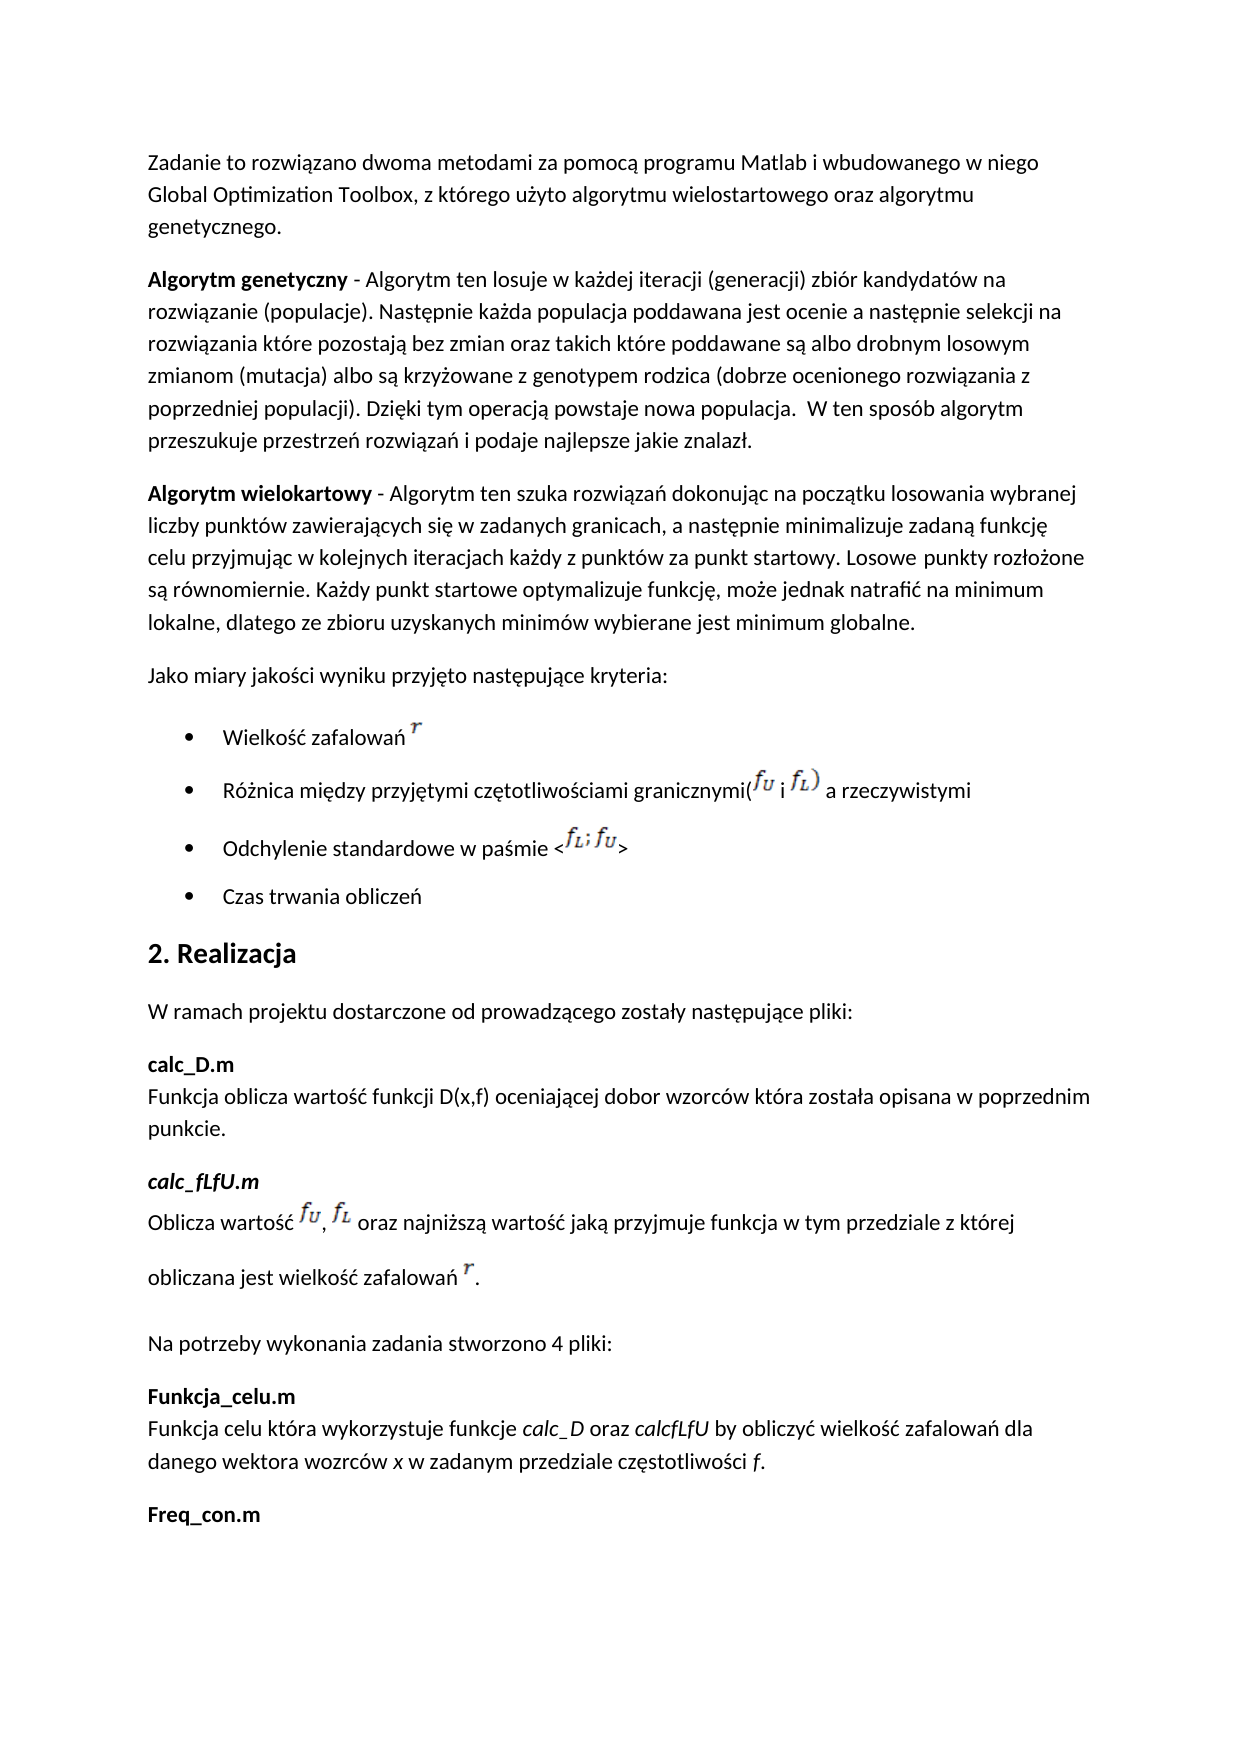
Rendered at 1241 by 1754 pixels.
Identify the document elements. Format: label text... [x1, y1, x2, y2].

picture [790, 767, 820, 799]
text Zadanie to rozwiązano dwoma metodami za pomocą programu Matlab i wbudowanego w niego Global Optimization Toolbox, z którego użyto algorytmu wielostartowego oraz algorytmu genetycznego. [148, 148, 1093, 240]
text Oblicza wartość , oraz najniższą wartość jaką przyjmuje funkcja w tym przedziale z której obliczana jest wielkość zafalowań . [148, 1199, 1093, 1303]
picture [753, 767, 775, 799]
picture [463, 1254, 475, 1286]
text Funkcja_celu.m [148, 1382, 1093, 1410]
text W ramach projektu dostarczone od prowadzącego zostały następujące pliki: [148, 997, 1093, 1025]
list Różnica między przyjętymi czętotliwościami granicznymi( i a rzeczywistymi [185, 768, 1093, 819]
text Algorytm genetyczny - Algorytm ten losuje w każdej iteracji (generacji) zbiór kandydatów na rozwiązanie (populacje). Następnie każda populacja poddawana jest ocenie a następnie selekcji na rozwiązania które pozostają bez zmian oraz takich które poddawane są albo drobnym losowym zmianom (mutacja) albo są krzyżowane z genotypem rodzica (dobrze ocenionego rozwiązania z poprzedniej populacji). Dzięki tym operacją powstaje nowa populacja. W ten sposób algorytm przeszukuje przestrzeń rozwiązań i podaje najlepsze jakie znalazł. [148, 265, 1093, 454]
picture [406, 713, 423, 745]
text Funkcja celu która wykorzystuje funkcje calc_D oraz calcfLfU by obliczyć wielkość zafalowań dla danego wektora wozrców x w zadanym przedziale częstotliwości f. [148, 1414, 1093, 1475]
text Na potrzeby wykonania zadania stworzono 4 pliki: [148, 1329, 1093, 1357]
text Algorytm wielokartowy - Algorytm ten szuka rozwiązań dokonując na początku losowania wybranej liczby punktów zawierających się w zadanych granicach, a następnie minimalizuje zadaną funkcję celu przyjmując w kolejnych iteracjach każdy z punktów za punkt startowy. Losowe punkty rozłożone są równomiernie. Każdy punkt startowe optymalizuje funkcję, może jednak natrafić na minimum lokalne, dlatego ze zbioru uzyskanych minimów wybierane jest minimum globalne. [148, 479, 1093, 636]
text calc_D.m [148, 1050, 1093, 1078]
picture [332, 1199, 353, 1231]
list Odchylenie standardowe w paśmie <> [185, 825, 1093, 876]
text Freq_con.m [148, 1500, 1093, 1528]
text calc_fLfU.m [148, 1167, 1093, 1195]
text Jako miary jakości wyniku przyjęto następujące kryteria: [148, 661, 1093, 689]
text Funkcja oblicza wartość funkcji D(x,f) oceniającej dobor wzorców która została opisana w poprzednim punkcie. [148, 1082, 1093, 1142]
text 2. Realizacja [148, 935, 1093, 971]
picture [565, 825, 617, 856]
list Czas trwania obliczeń [185, 882, 1093, 910]
list Wielkość zafalowań [185, 714, 1093, 762]
picture [299, 1199, 321, 1231]
